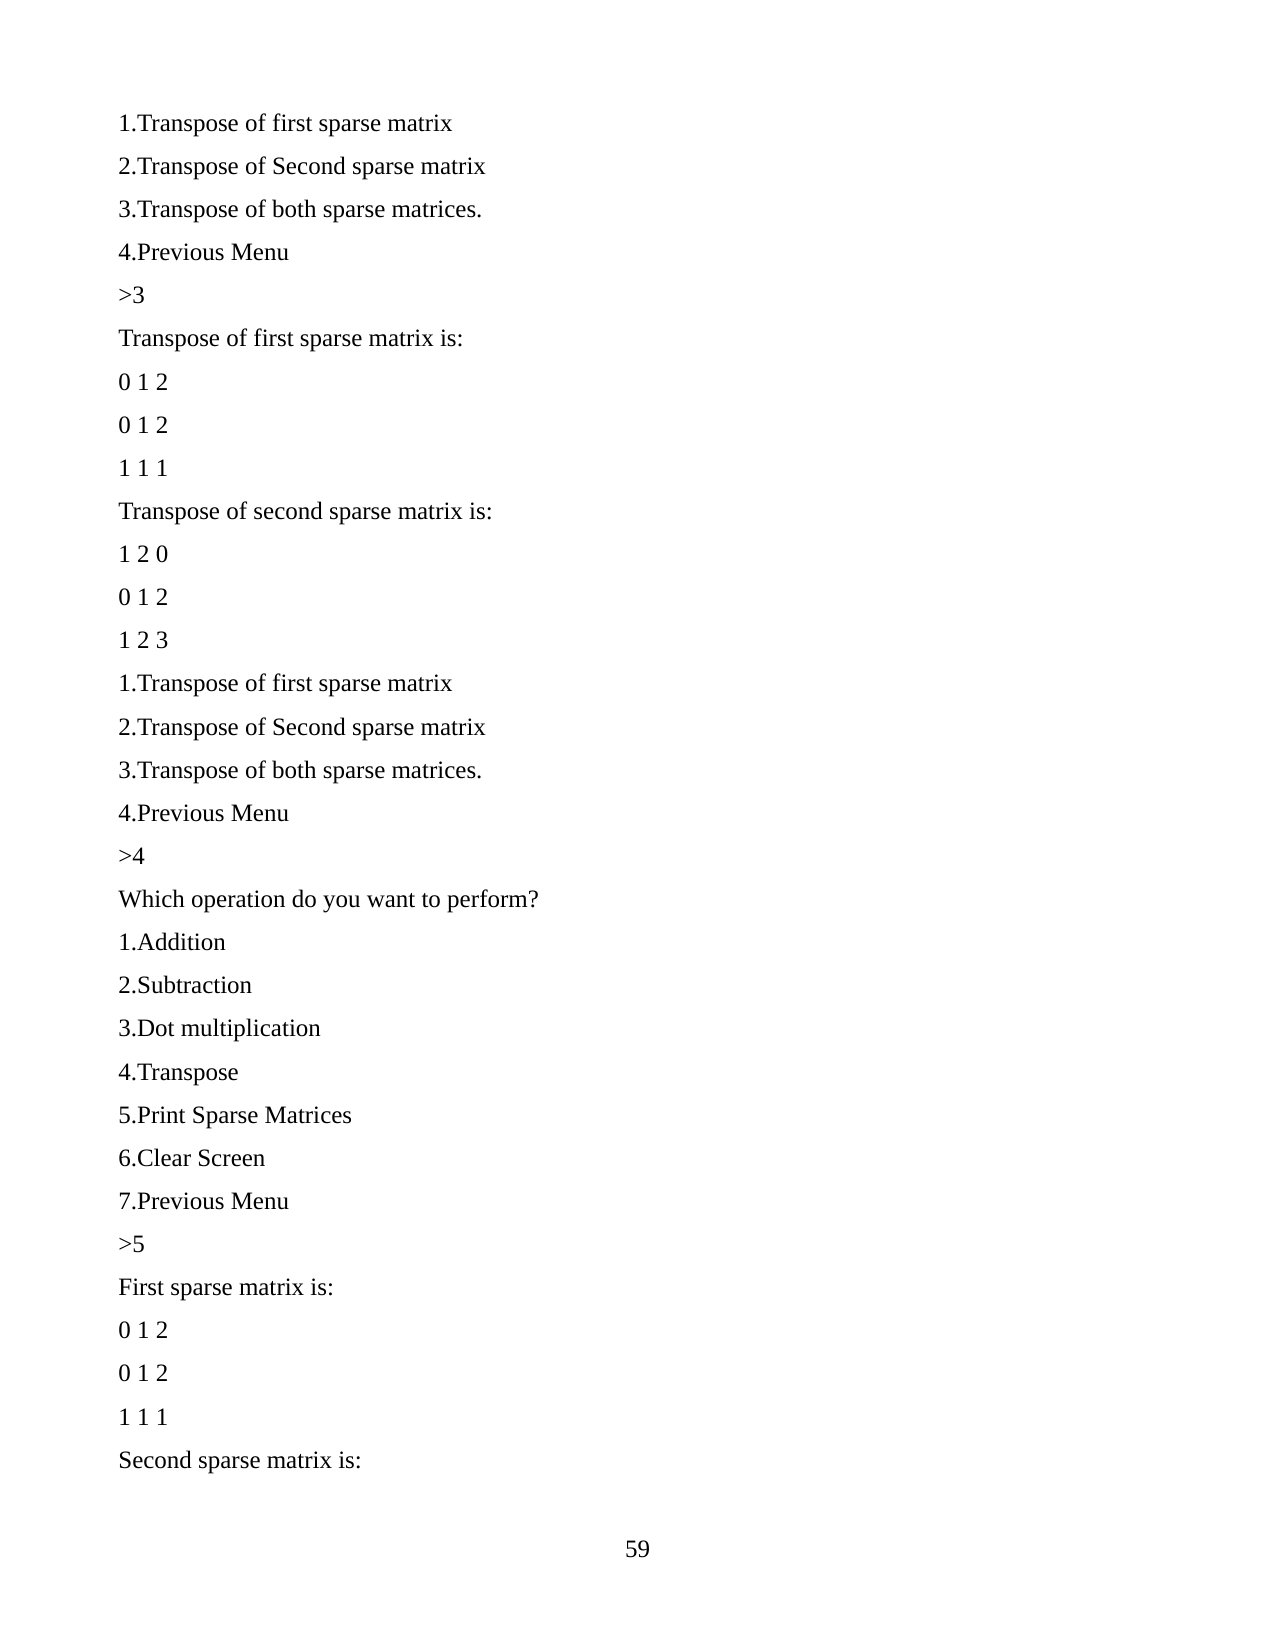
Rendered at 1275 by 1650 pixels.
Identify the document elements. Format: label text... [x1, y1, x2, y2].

text 1.Addition [118, 927, 1157, 956]
text 3.Transpose of both sparse matrices. [118, 194, 1157, 223]
text 1 2 0 [118, 539, 1157, 568]
text Which operation do you want to perform? [118, 884, 1157, 913]
text 6.Clear Screen [118, 1143, 1157, 1172]
text 0 1 2 [118, 410, 1157, 438]
text Second sparse matrix is: [118, 1445, 1157, 1473]
text 4.Previous Menu [118, 237, 1157, 266]
text 7.Previous Menu [118, 1186, 1157, 1215]
text 0 1 2 [118, 1358, 1157, 1387]
text First sparse matrix is: [118, 1272, 1157, 1301]
text Transpose of first sparse matrix is: [118, 323, 1157, 352]
text 2.Transpose of Second sparse matrix [118, 151, 1157, 180]
text 5.Print Sparse Matrices [118, 1100, 1157, 1128]
text 4.Transpose [118, 1057, 1157, 1085]
text Transpose of second sparse matrix is: [118, 496, 1157, 525]
text 1.Transpose of first sparse matrix [118, 668, 1157, 697]
text >3 [118, 280, 1157, 309]
text >4 [118, 841, 1157, 870]
text 2.Subtraction [118, 970, 1157, 999]
text 0 1 2 [118, 367, 1157, 395]
text 1 1 1 [118, 453, 1157, 482]
text 3.Transpose of both sparse matrices. [118, 755, 1157, 783]
text 0 1 2 [118, 582, 1157, 611]
text 1 1 1 [118, 1402, 1157, 1430]
text 1.Transpose of first sparse matrix [118, 108, 1157, 137]
text 3.Dot multiplication [118, 1013, 1157, 1042]
text 2.Transpose of Second sparse matrix [118, 712, 1157, 740]
text 1 2 3 [118, 625, 1157, 654]
text 0 1 2 [118, 1315, 1157, 1344]
text >5 [118, 1229, 1157, 1258]
text 4.Previous Menu [118, 798, 1157, 827]
